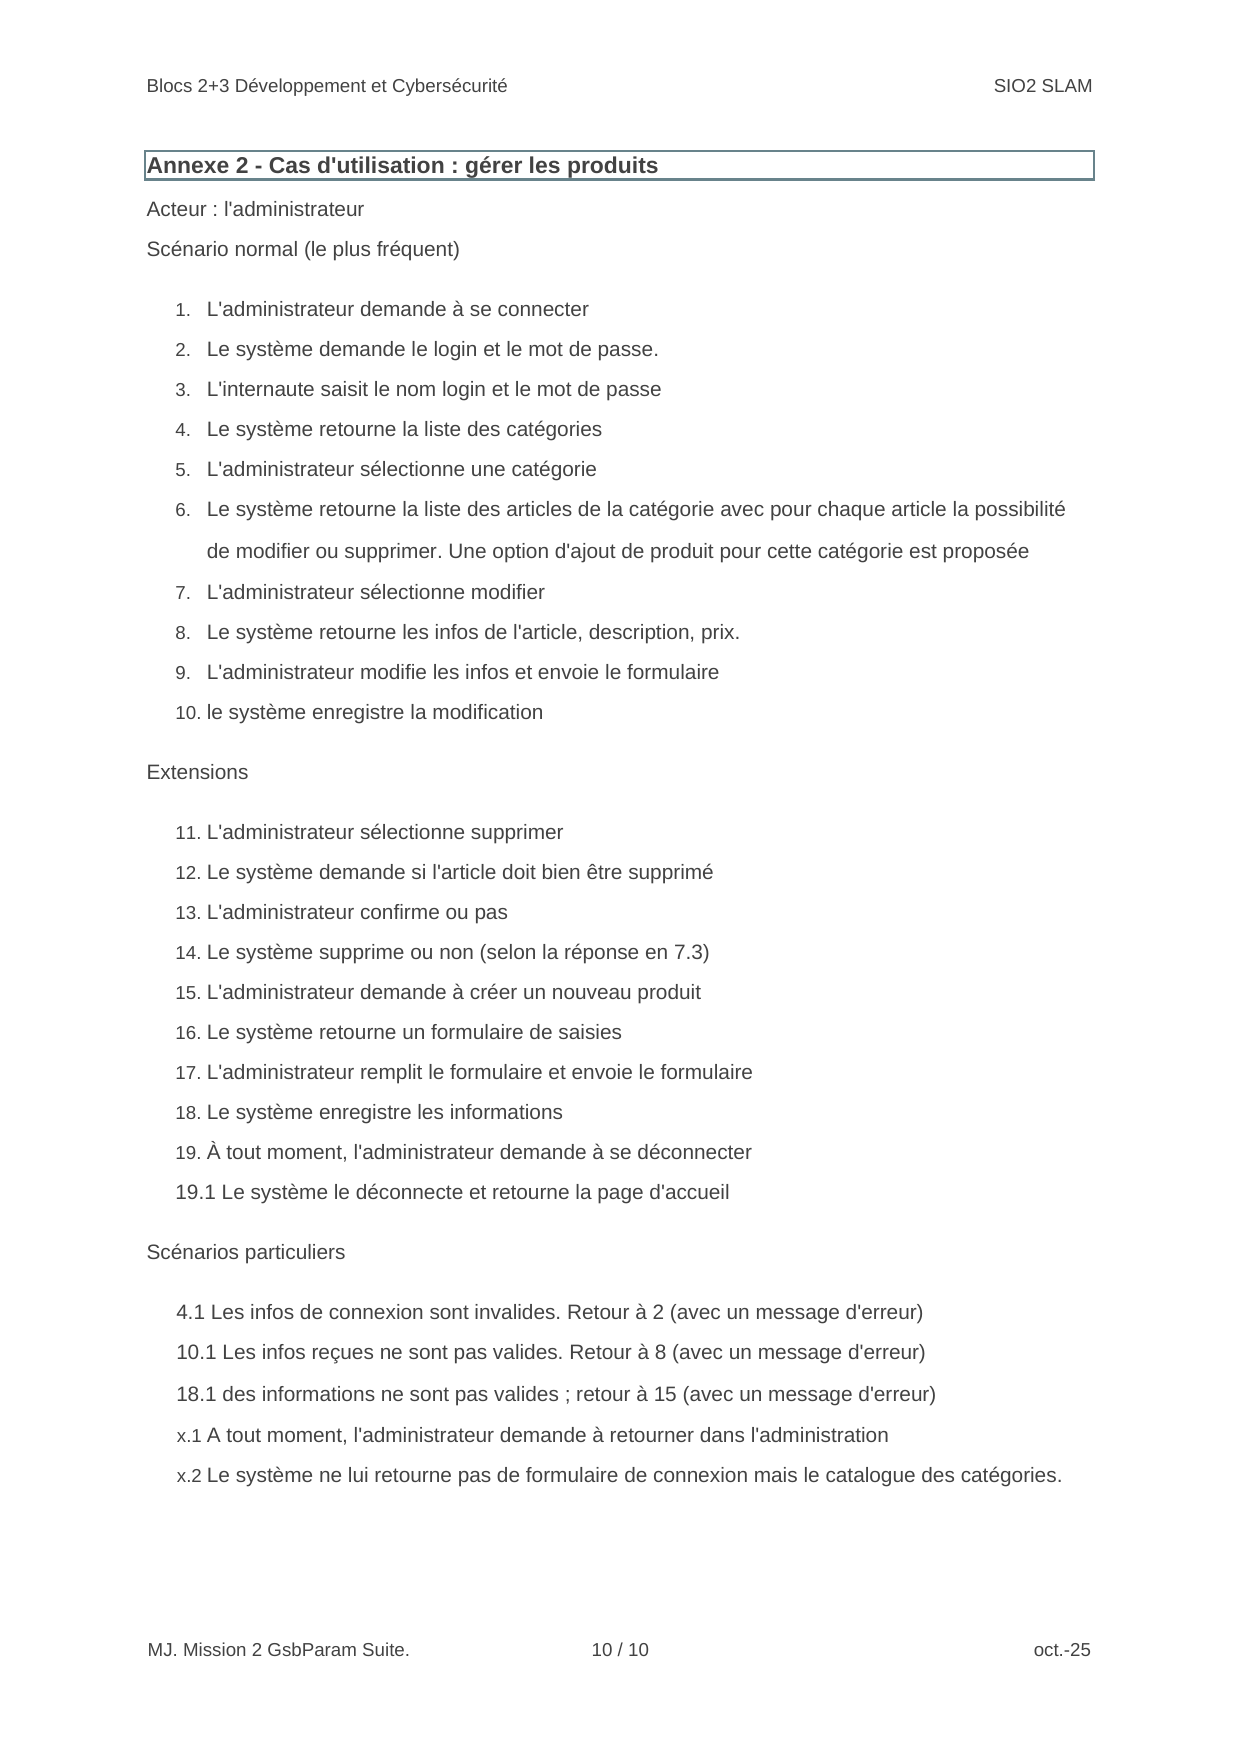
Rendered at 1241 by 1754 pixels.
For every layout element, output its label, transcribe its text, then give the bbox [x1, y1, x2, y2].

list L'internaute saisit le nom login et le mot de passe [175, 377, 1093, 401]
list L'administrateur sélectionne modifier [175, 580, 1093, 604]
text 4.1 Les infos de connexion sont invalides. Retour à 2 (avec un message d'erreur) [176, 1300, 1093, 1324]
list L'administrateur demande à créer un nouveau produit [175, 980, 1093, 1004]
list L'administrateur sélectionne supprimer [175, 820, 1093, 844]
list Le système retourne un formulaire de saisies [175, 1020, 1093, 1044]
text Scénarios particuliers [146, 1240, 1093, 1264]
list À tout moment, l'administrateur demande à se déconnecter [175, 1140, 1093, 1164]
text Acteur : l'administrateur [146, 197, 1093, 221]
text 19.1 Le système le déconnecte et retourne la page d'accueil [175, 1180, 1093, 1204]
list L'administrateur remplit le formulaire et envoie le formulaire [175, 1060, 1093, 1084]
list L'administrateur demande à se connecter [175, 297, 1093, 321]
text 18.1 des informations ne sont pas valides ; retour à 15 (avec un message d'erreur) [176, 1382, 1093, 1406]
list le système enregistre la modification [175, 700, 1093, 724]
text 10.1 Les infos reçues ne sont pas valides. Retour à 8 (avec un message d'erreur) [176, 1340, 1093, 1364]
list Le système supprime ou non (selon la réponse en 7.3) [175, 940, 1093, 964]
list L'administrateur confirme ou pas [175, 900, 1093, 924]
list L'administrateur sélectionne une catégorie [175, 457, 1093, 481]
text Annexe 2 - Cas d'utilisation : gérer les produits [146, 152, 1093, 178]
list Le système retourne les infos de l'article, description, prix. [175, 620, 1093, 644]
list A tout moment, l'administrateur demande à retourner dans l'administration [177, 1423, 1093, 1447]
list L'administrateur modifie les infos et envoie le formulaire [175, 660, 1093, 684]
list Le système retourne la liste des articles de la catégorie avec pour chaque article la possibilité de modifier ou supprimer. Une option d'ajout de produit pour cette catégorie est proposée [175, 497, 1093, 562]
list Le système retourne la liste des catégories [175, 417, 1093, 441]
text Scénario normal (le plus fréquent) [146, 237, 1093, 261]
list Le système demande si l'article doit bien être supprimé [175, 860, 1093, 884]
list Le système demande le login et le mot de passe. [175, 337, 1093, 361]
list Le système enregistre les informations [175, 1100, 1093, 1124]
list Le système ne lui retourne pas de formulaire de connexion mais le catalogue des catégories. [177, 1463, 1093, 1487]
text Extensions [146, 760, 1093, 784]
